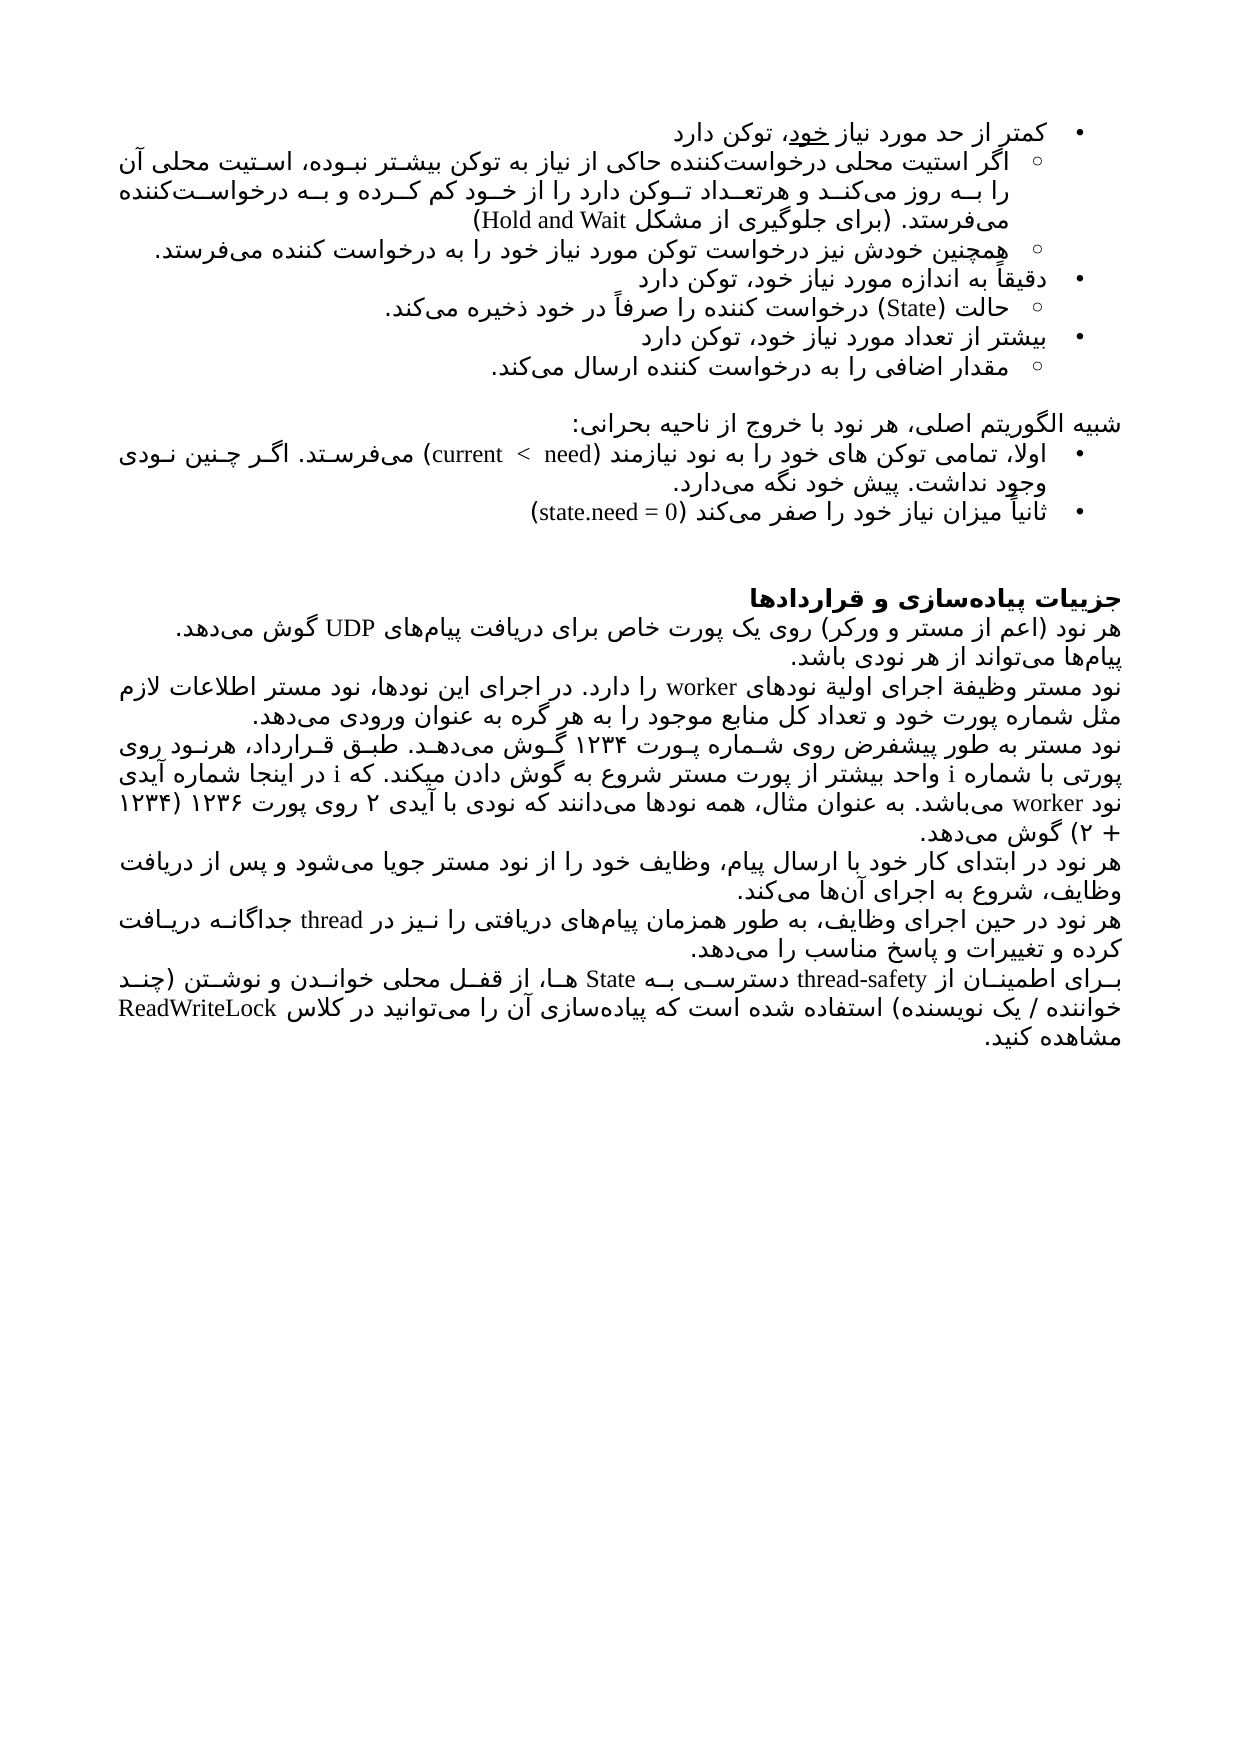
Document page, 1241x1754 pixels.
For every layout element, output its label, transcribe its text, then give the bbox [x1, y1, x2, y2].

text هر نود (اعم از مستر و ورکر) روی یک پورت خاص برای دریافت پیام‌های UDP گوش می‌دهد. [118, 613, 1122, 642]
list دقیقاً به اندازه مورد نیاز خود، توکن دارد [118, 264, 1084, 293]
list اگر استیت محلی درخواست‌کننده حاکی از نیاز به توکن بیشتر نبوده، استیت محلی آن را به روز می‌کند و هرتعداد توکن دارد را از خود کم کرده و به درخواست‌کننده می‌فرستد. (برای جلوگیری از مشکل Hold and Wait) [118, 147, 1047, 235]
text نود مستر به طور پیشفرض روی شماره پورت ۱۲۳۴ گوش می‌دهد. طبق قرارداد، هرنود روی پورتی با شماره i واحد بیشتر از پورت مستر شروع به گوش دادن میکند. که i در اینجا شماره آیدی نود worker می‌باشد. به عنوان مثال، همه نودها می‌دانند که نودی با آیدی ۲ روی پورت ۱۲۳۶ (۱۲۳۴ + ۲) گوش می‌دهد. [118, 730, 1122, 847]
list حالت (State) درخواست کننده را صرفاً در خود ذخیره می‌کند. [118, 293, 1047, 322]
text هر نود در ابتدای کار خود با ارسال پیام، وظایف خود را از نود مستر جویا می‌شود و پس از دریافت وظایف، شروع به اجرای آن‌ها می‌کند. [118, 847, 1122, 905]
list بیشتر از تعداد مورد نیاز خود، توکن دارد [118, 322, 1084, 352]
text پیام‌ها می‌تواند از هر نودی باشد. [118, 642, 1122, 672]
list همچنین خودش نیز درخواست توکن مورد نیاز خود را به درخواست کننده می‌فرستد. [118, 235, 1047, 264]
text جزییات پیاده‌سازی و قراردادها [118, 584, 1122, 613]
list ثانیاً میزان نیاز خود را صفر می‌کند (state.need = 0) [118, 497, 1084, 526]
text شبیه الگوریتم اصلی، هر نود با خروج از ناحیه بحرانی: [118, 409, 1122, 439]
text هر نود در حین اجرای وظایف، به طور همزمان پیام‌های دریافتی را نیز در thread جداگانه دریافت کرده و تغییرات و پاسخ مناسب را می‌دهد. [118, 905, 1122, 964]
list اولا، تمامی توکن های خود را به نود نیازمند (current < need) می‌فرستد. اگر چنین نودی وجود نداشت. پیش خود نگه می‌دارد. [118, 439, 1084, 497]
list مقدار اضافی را به درخواست کننده ارسال می‌کند. [118, 352, 1047, 381]
text نود مستر وظیفة اجرای اولیة نودهای worker را دارد. در اجرای این نودها، نود مستر اطلاعات لازم مثل شماره پورت خود و تعداد کل منابع موجود را به هر گره به عنوان ورودی می‌دهد. [118, 672, 1122, 730]
list کمتر از حد مورد نیاز خود، توکن دارد [118, 118, 1084, 147]
text برای اطمینان از thread-safety دسترسی به State ها، از قفل محلی خواندن و نوشتن (چند خواننده / یک نویسنده) استفاده شده است که پیاده‌سازی آن را می‌توانید در کلاس ReadWriteLock مشاهده کنید. [118, 964, 1122, 1051]
